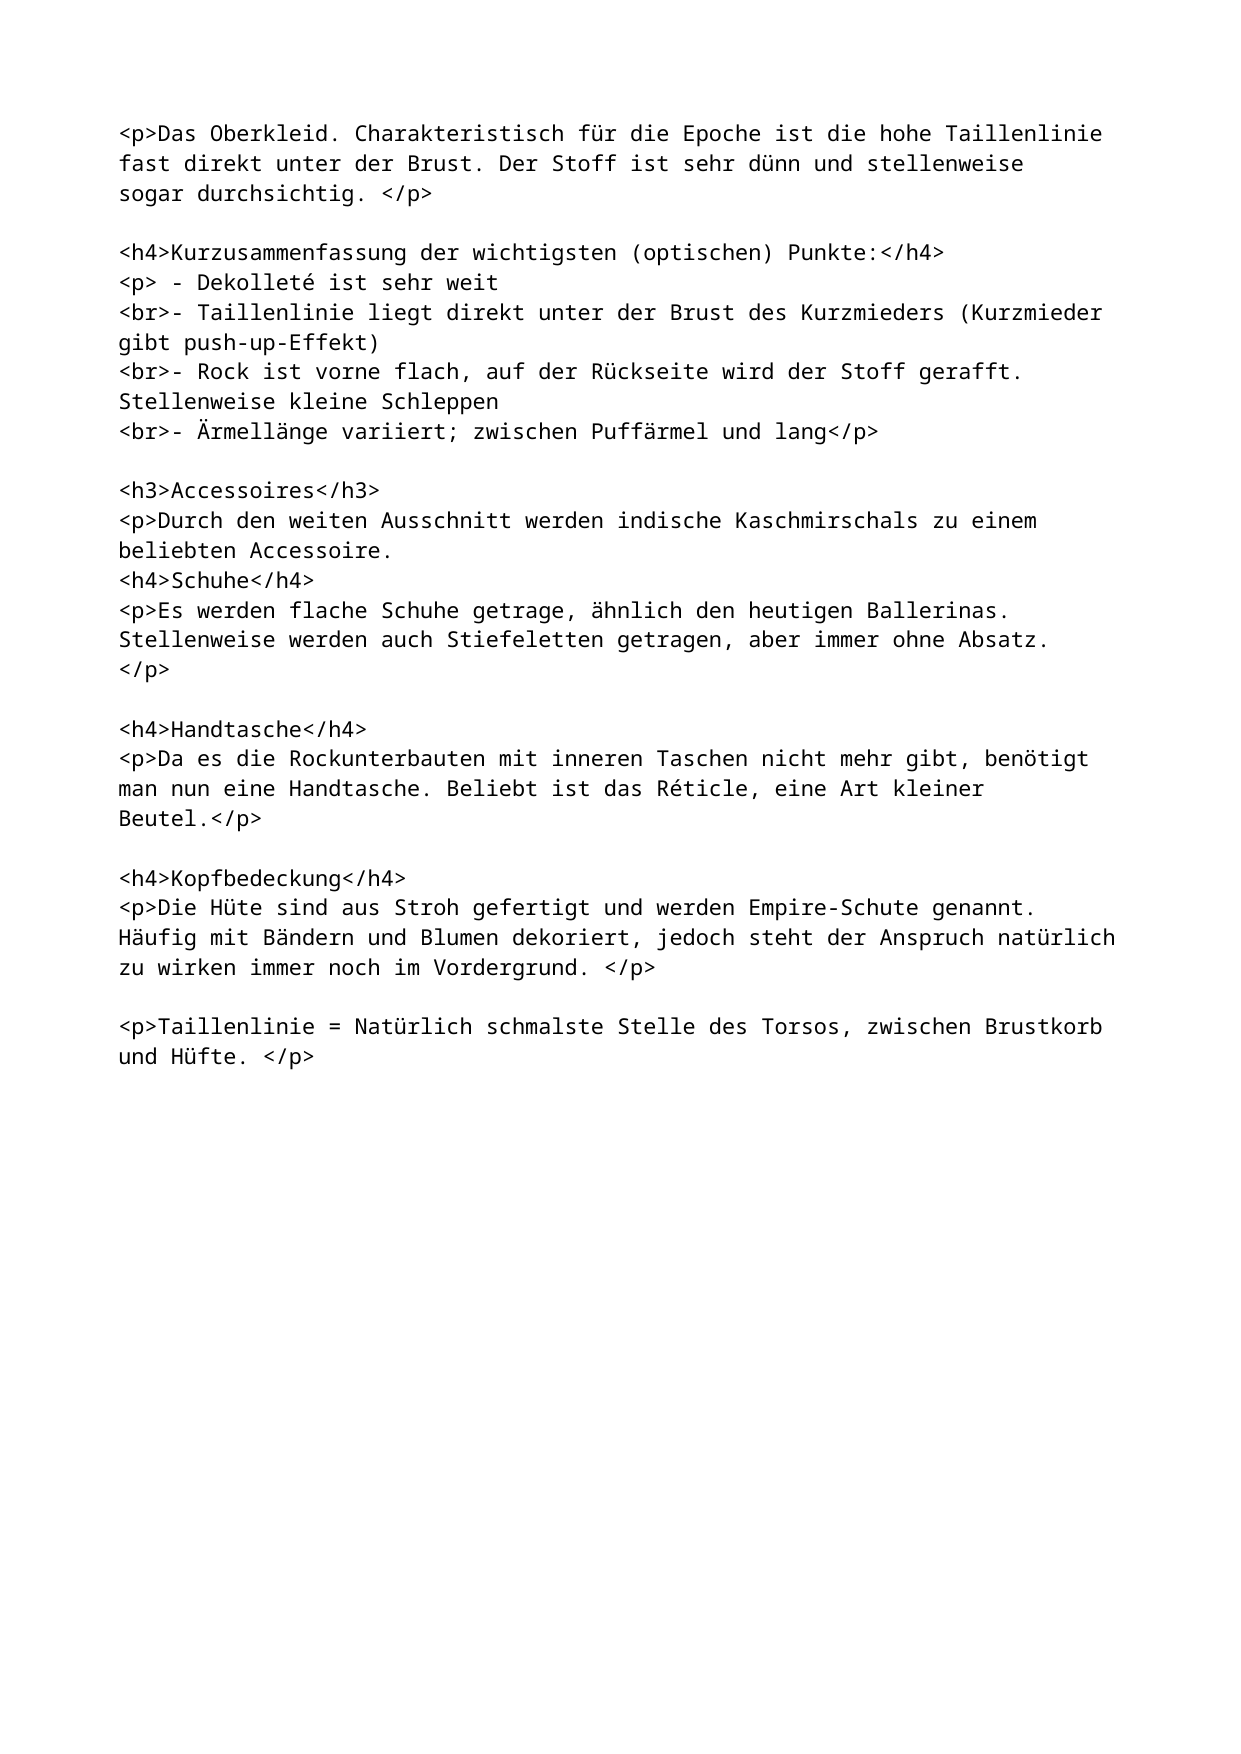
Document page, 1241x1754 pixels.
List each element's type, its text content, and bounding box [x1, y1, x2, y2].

text <h4>Kurzusammenfassung der wichtigsten (optischen) Punkte:</h4> [118, 237, 1122, 267]
text <p>Taillenlinie = Natürlich schmalste Stelle des Torsos, zwischen Brustkorb und Hüfte. </p> [118, 1011, 1122, 1071]
text </p> [118, 654, 1122, 684]
text <br>- Ärmellänge variiert; zwischen Puffärmel und lang</p> [118, 416, 1122, 446]
text <h4>Handtasche</h4> [118, 714, 1122, 743]
text <p>Es werden flache Schuhe getrage, ähnlich den heutigen Ballerinas. Stellenweise werden auch Stiefeletten getragen, aber immer ohne Absatz. [118, 594, 1122, 654]
text <p>Durch den weiten Ausschnitt werden indische Kaschmirschals zu einem beliebten Accessoire. [118, 505, 1122, 565]
text <h3>Accessoires</h3> [118, 475, 1122, 505]
text <h4>Schuhe</h4> [118, 565, 1122, 594]
text <br>- Taillenlinie liegt direkt unter der Brust des Kurzmieders (Kurzmieder gibt push-up-Effekt) [118, 297, 1122, 356]
text <p>Da es die Rockunterbauten mit inneren Taschen nicht mehr gibt, benötigt man nun eine Handtasche. Beliebt ist das Réticle, eine Art kleiner Beutel.</p> [118, 743, 1122, 833]
text <p> - Dekolleté ist sehr weit [118, 267, 1122, 297]
text <p>Die Hüte sind aus Stroh gefertigt und werden Empire-Schute genannt. Häufig mit Bändern und Blumen dekoriert, jedoch steht der Anspruch natürlich zu wirken immer noch im Vordergrund. </p> [118, 892, 1122, 982]
text sogar durchsichtig. </p> [118, 178, 1122, 207]
text <p>Das Oberkleid. Charakteristisch für die Epoche ist die hohe Taillenlinie fast direkt unter der Brust. Der Stoff ist sehr dünn und stellenweise [118, 118, 1122, 178]
text <br>- Rock ist vorne flach, auf der Rückseite wird der Stoff gerafft. Stellenweise kleine Schleppen [118, 356, 1122, 416]
text <h4>Kopfbedeckung</h4> [118, 862, 1122, 892]
